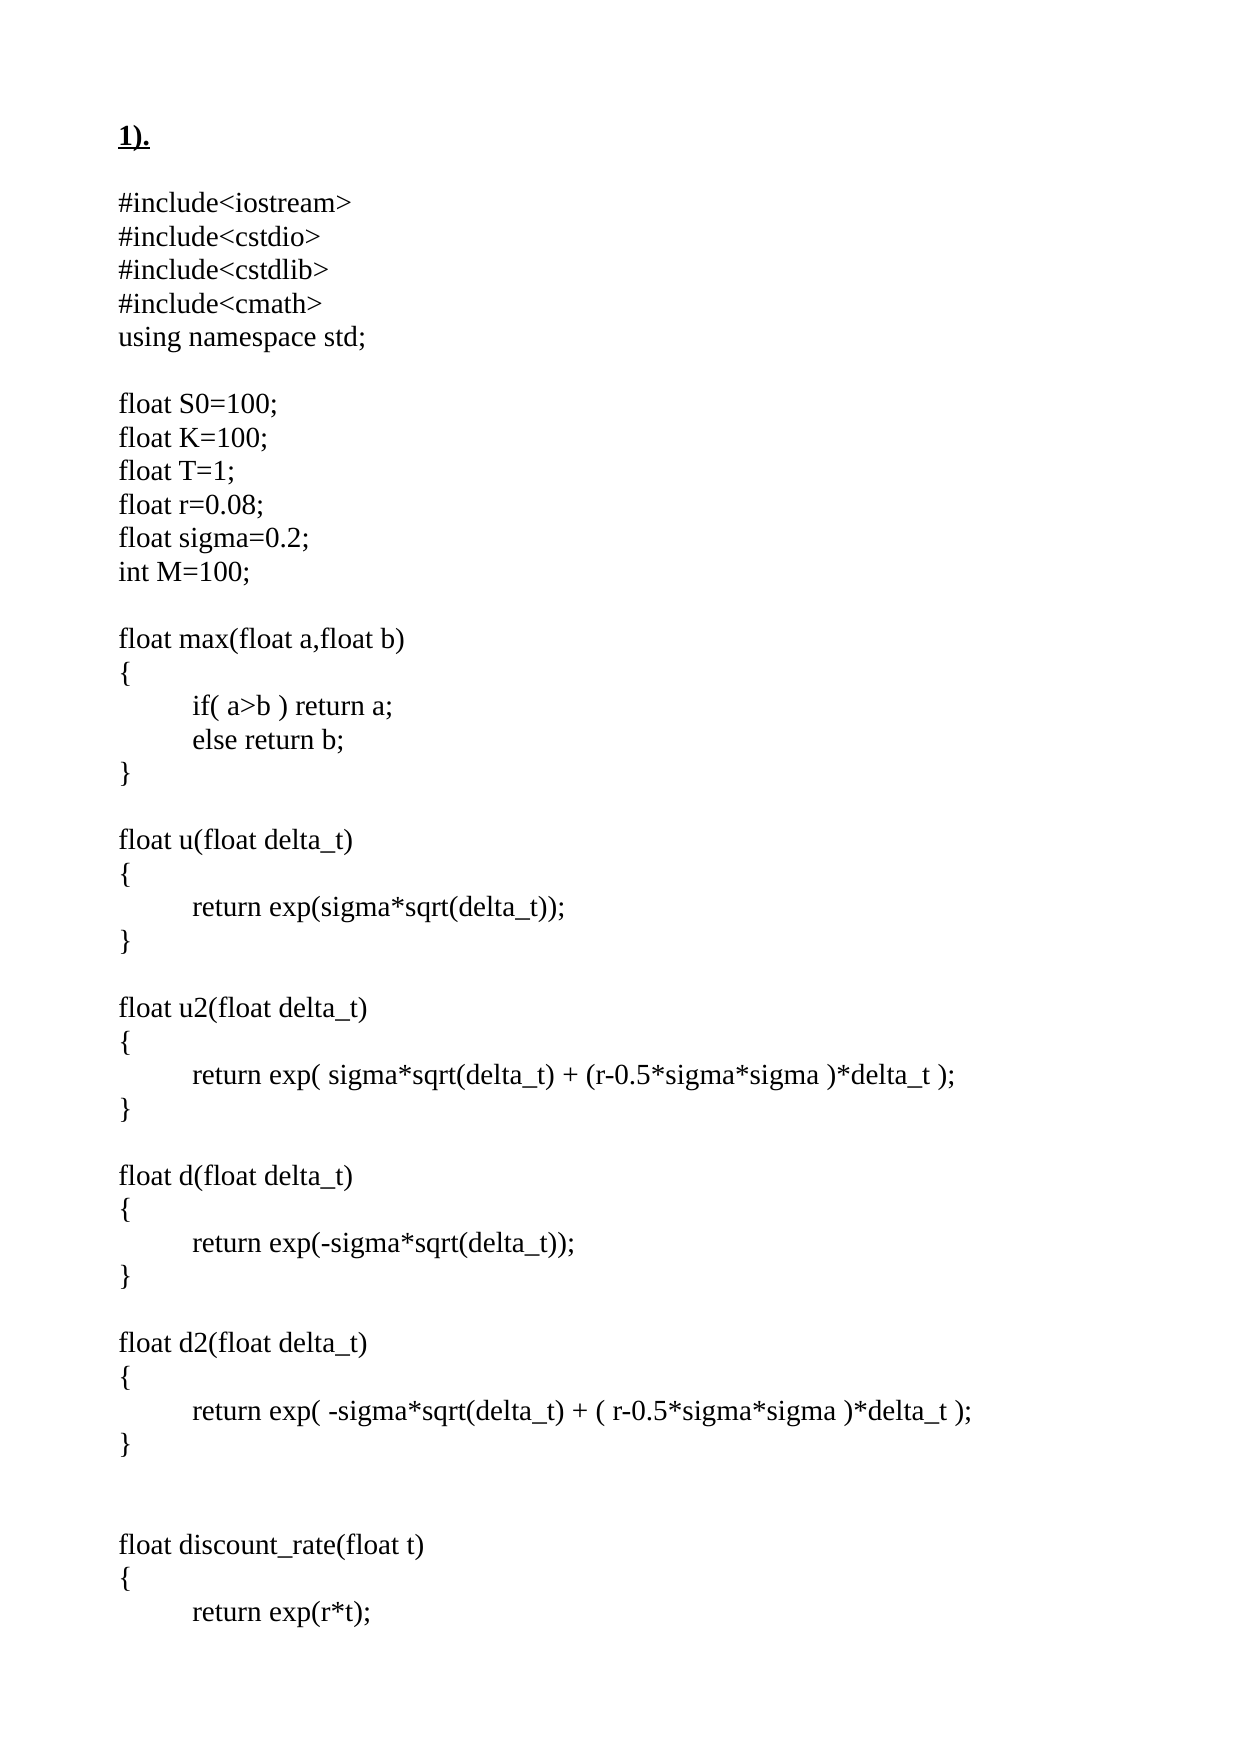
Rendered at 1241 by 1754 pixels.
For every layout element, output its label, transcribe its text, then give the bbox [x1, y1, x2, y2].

text float r=0.08; [118, 487, 1122, 521]
text float max(float a,float b) [118, 621, 1122, 655]
text float u2(float delta_t) [118, 990, 1122, 1024]
text int M=100; [118, 554, 1122, 588]
text #include<cstdlib> [118, 252, 1122, 286]
text float sigma=0.2; [118, 521, 1122, 554]
text #include<cstdio> [118, 219, 1122, 252]
text return exp( -sigma*sqrt(delta_t) + ( r-0.5*sigma*sigma )*delta_t ); [118, 1393, 1122, 1426]
text float S0=100; [118, 386, 1122, 420]
text } [118, 1258, 1122, 1292]
text } [118, 1091, 1122, 1124]
text float T=1; [118, 453, 1122, 487]
text float u(float delta_t) [118, 822, 1122, 856]
text return exp(sigma*sqrt(delta_t)); [118, 889, 1122, 923]
text float d2(float delta_t) [118, 1326, 1122, 1359]
text { [118, 1024, 1122, 1057]
text } [118, 1426, 1122, 1460]
text 1). #include<iostream> [118, 118, 1122, 219]
text float d(float delta_t) [118, 1158, 1122, 1191]
text return exp(-sigma*sqrt(delta_t)); [118, 1225, 1122, 1258]
text { [118, 655, 1122, 688]
text { [118, 1359, 1122, 1393]
text float discount_rate(float t) [118, 1527, 1122, 1560]
text using namespace std; [118, 319, 1122, 353]
text return exp( sigma*sqrt(delta_t) + (r-0.5*sigma*sigma )*delta_t ); [118, 1057, 1122, 1091]
text { [118, 1560, 1122, 1594]
text return exp(r*t); [118, 1594, 1122, 1627]
text { [118, 1191, 1122, 1225]
text { [118, 856, 1122, 889]
text } [118, 755, 1122, 789]
text } [118, 923, 1122, 957]
text #include<cmath> [118, 286, 1122, 319]
text else return b; [118, 722, 1122, 755]
text float K=100; [118, 420, 1122, 453]
text if( a>b ) return a; [118, 688, 1122, 722]
